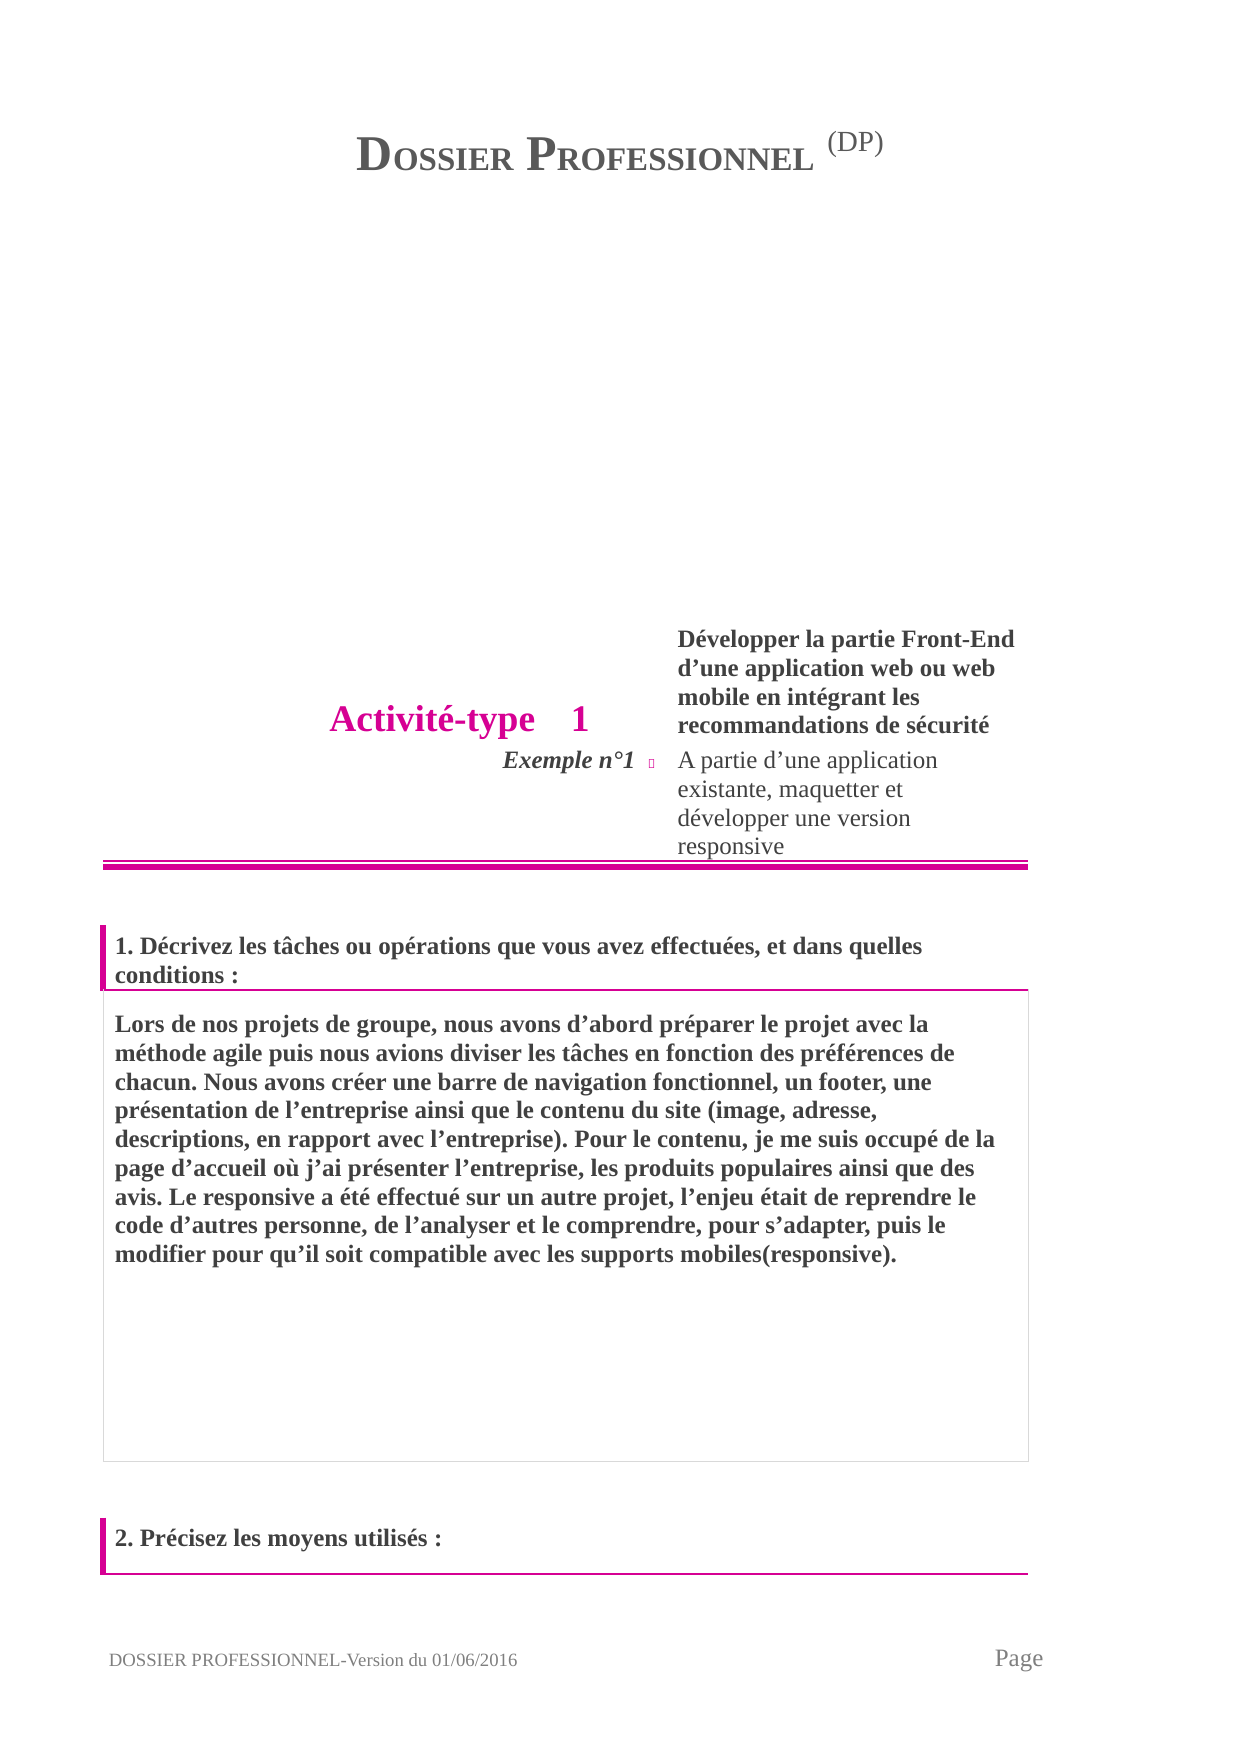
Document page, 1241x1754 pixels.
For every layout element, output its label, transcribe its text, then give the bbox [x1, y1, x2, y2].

table_cell Activité-type [103, 618, 559, 739]
table_header [666, 548, 1028, 618]
table_header [103, 548, 559, 618]
table_cell [103, 870, 666, 925]
table_cell Lors de nos projets de groupe, nous avons d’abord préparer le projet avec la méthode agile puis nous avions diviser les tâches en fonction des préférences de chacun. Nous avons créer une barre de navigation fonctionnel, un footer, une présentation de l’entreprise ainsi que le contenu du site (image, adresse, descriptions, en rapport avec l’entreprise). Pour le contenu, je me suis occupé de la page d’accueil où j’ai présenter l’entreprise, les produits populaires ainsi que des avis. Le responsive a été effectué sur un autre projet, l’enjeu était de reprendre le code d’autres personne, de l’analyser et le comprendre, pour s’adapter, puis le modifier pour qu’il soit compatible avec les supports mobiles(responsive). [104, 991, 1028, 1461]
table_cell [666, 870, 1028, 925]
table_cell A partie d’une application existante, maquetter et développer une version responsive [666, 739, 1028, 860]
table_cell 2. Précisez les moyens utilisés : [106, 1518, 1028, 1573]
table_cell 1. Décrivez les tâches ou opérations que vous avez effectuées, et dans quelles conditions : [106, 925, 1028, 988]
table_cell 1 [559, 618, 666, 739]
table_header [559, 548, 666, 618]
table_cell [103, 1462, 1028, 1517]
table_cell Exemple n°1  [103, 739, 666, 860]
table_cell Développer la partie Front-End d’une application web ou web mobile en intégrant les recommandations de sécurité [666, 618, 1028, 739]
